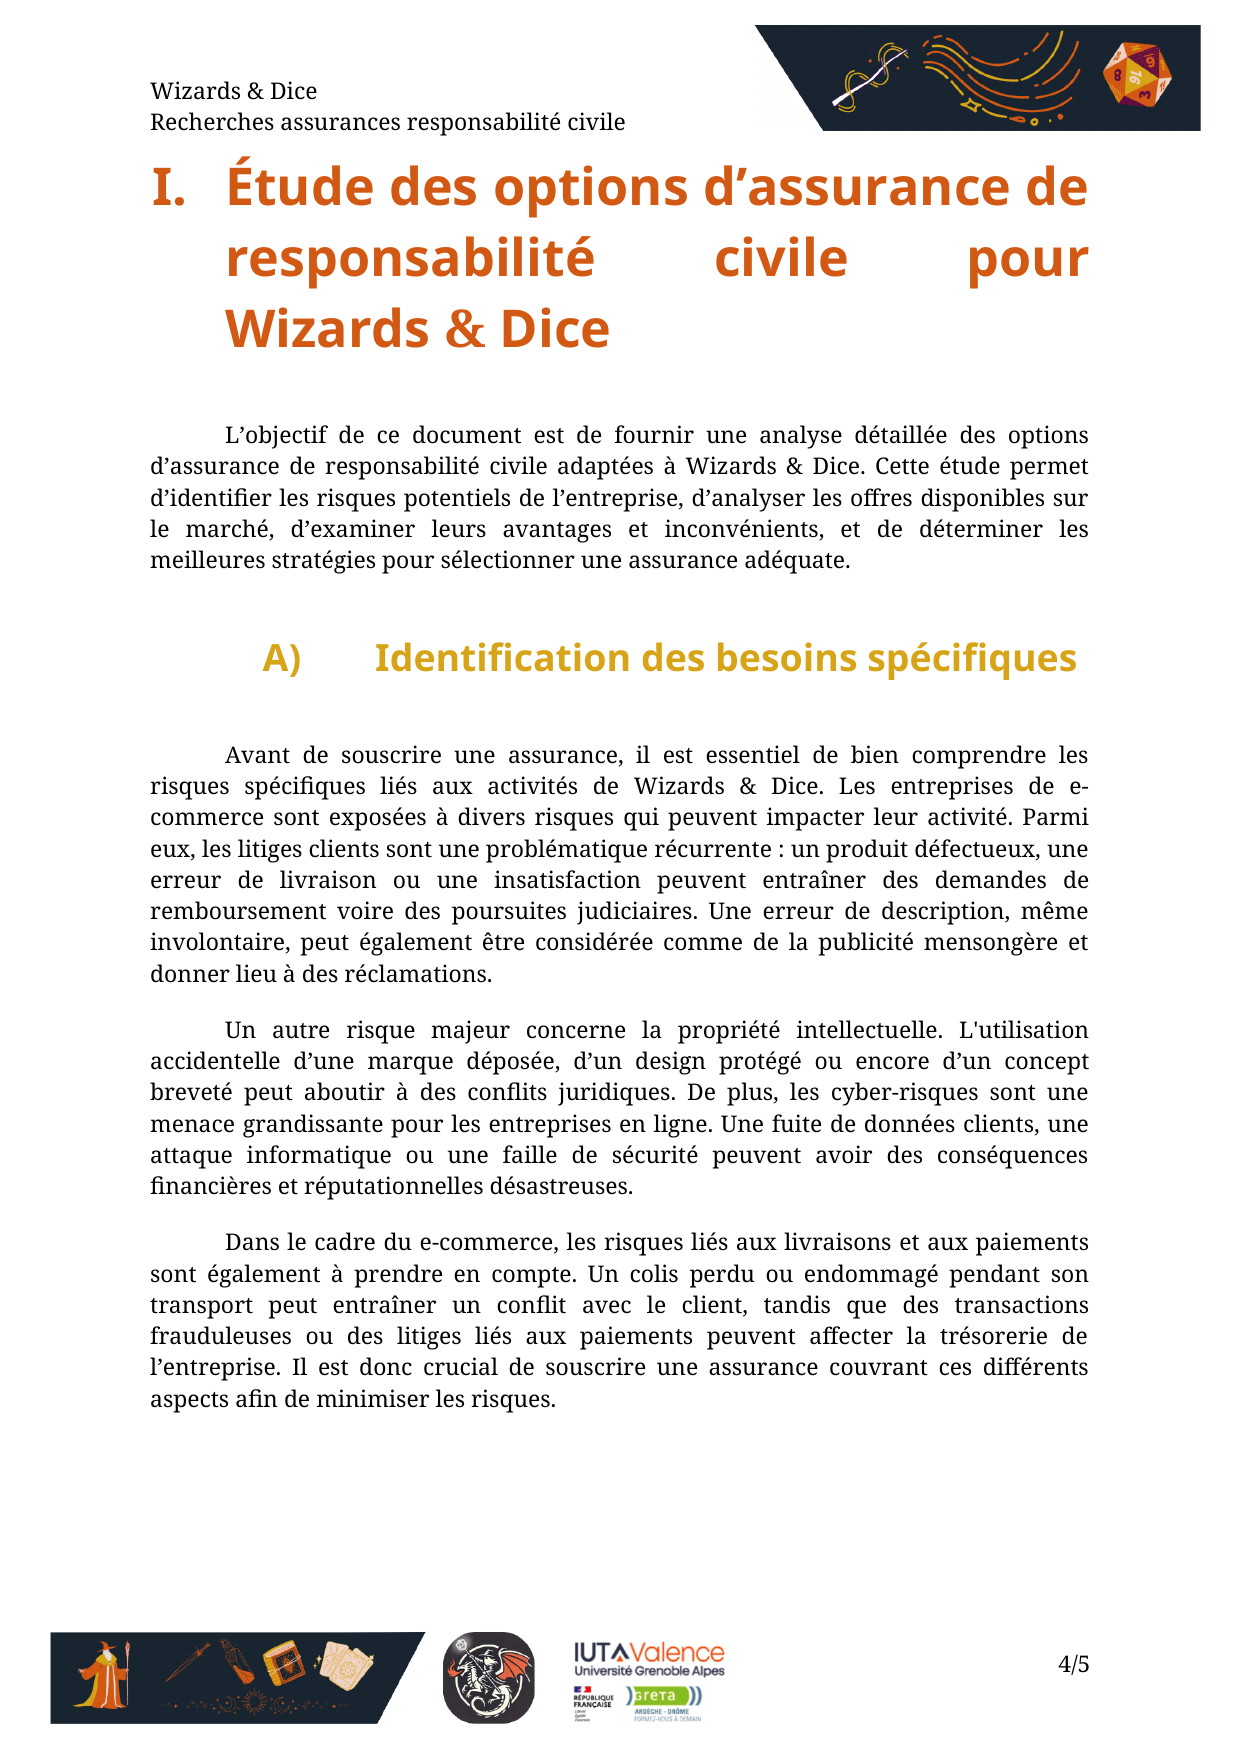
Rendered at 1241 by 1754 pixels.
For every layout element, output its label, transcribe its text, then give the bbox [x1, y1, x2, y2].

picture [42, 1628, 749, 1733]
text L’objectif de ce document est de fournir une analyse détaillée des options d’assurance de responsabilité civile adaptées à Wizards & Dice. Cette étude permet d’identifier les risques potentiels de l’entreprise, d’analyser les offres disponibles sur le marché, d’examiner leurs avantages et inconvénients, et de déterminer les meilleures stratégies pour sélectionner une assurance adéquate. [150, 419, 1090, 575]
text Un autre risque majeur concerne la propriété intellectuelle. L'utilisation accidentelle d’une marque déposée, d’un design protégé ou encore d’un concept breveté peut aboutir à des conflits juridiques. De plus, les cyber-risques sont une menace grandissante pour les entreprises en ligne. Une fuite de données clients, une attaque informatique ou une faille de sécurité peuvent avoir des conséquences financières et réputationnelles désastreuses. [150, 1014, 1090, 1201]
text Avant de souscrire une assurance, il est essentiel de bien comprendre les risques spécifiques liés aux activités de Wizards & Dice. Les entreprises de e-commerce sont exposées à divers risques qui peuvent impacter leur activité. Parmi eux, les litiges clients sont une problématique récurrente : un produit défectueux, une erreur de livraison ou une insatisfaction peuvent entraîner des demandes de remboursement voire des poursuites judiciaires. Une erreur de description, même involontaire, peut également être considérée comme de la publicité mensongère et donner lieu à des réclamations. [150, 739, 1090, 989]
text Dans le cadre du e-commerce, les risques liés aux livraisons et aux paiements sont également à prendre en compte. Un colis perdu ou endommagé pendant son transport peut entraîner un conflit avec le client, tandis que des transactions frauduleuses ou des litiges liés aux paiements peuvent affecter la trésorerie de l’entreprise. Il est donc crucial de souscrire une assurance couvrant ces différents aspects afin de minimiser les risques. [150, 1226, 1090, 1414]
picture [748, 25, 1214, 132]
subtitle Identification des besoins spécifiques [262, 632, 1090, 683]
subtitle Étude des options d’assurance de responsabilité civile pour Wizards & Dice [187, 150, 1090, 363]
